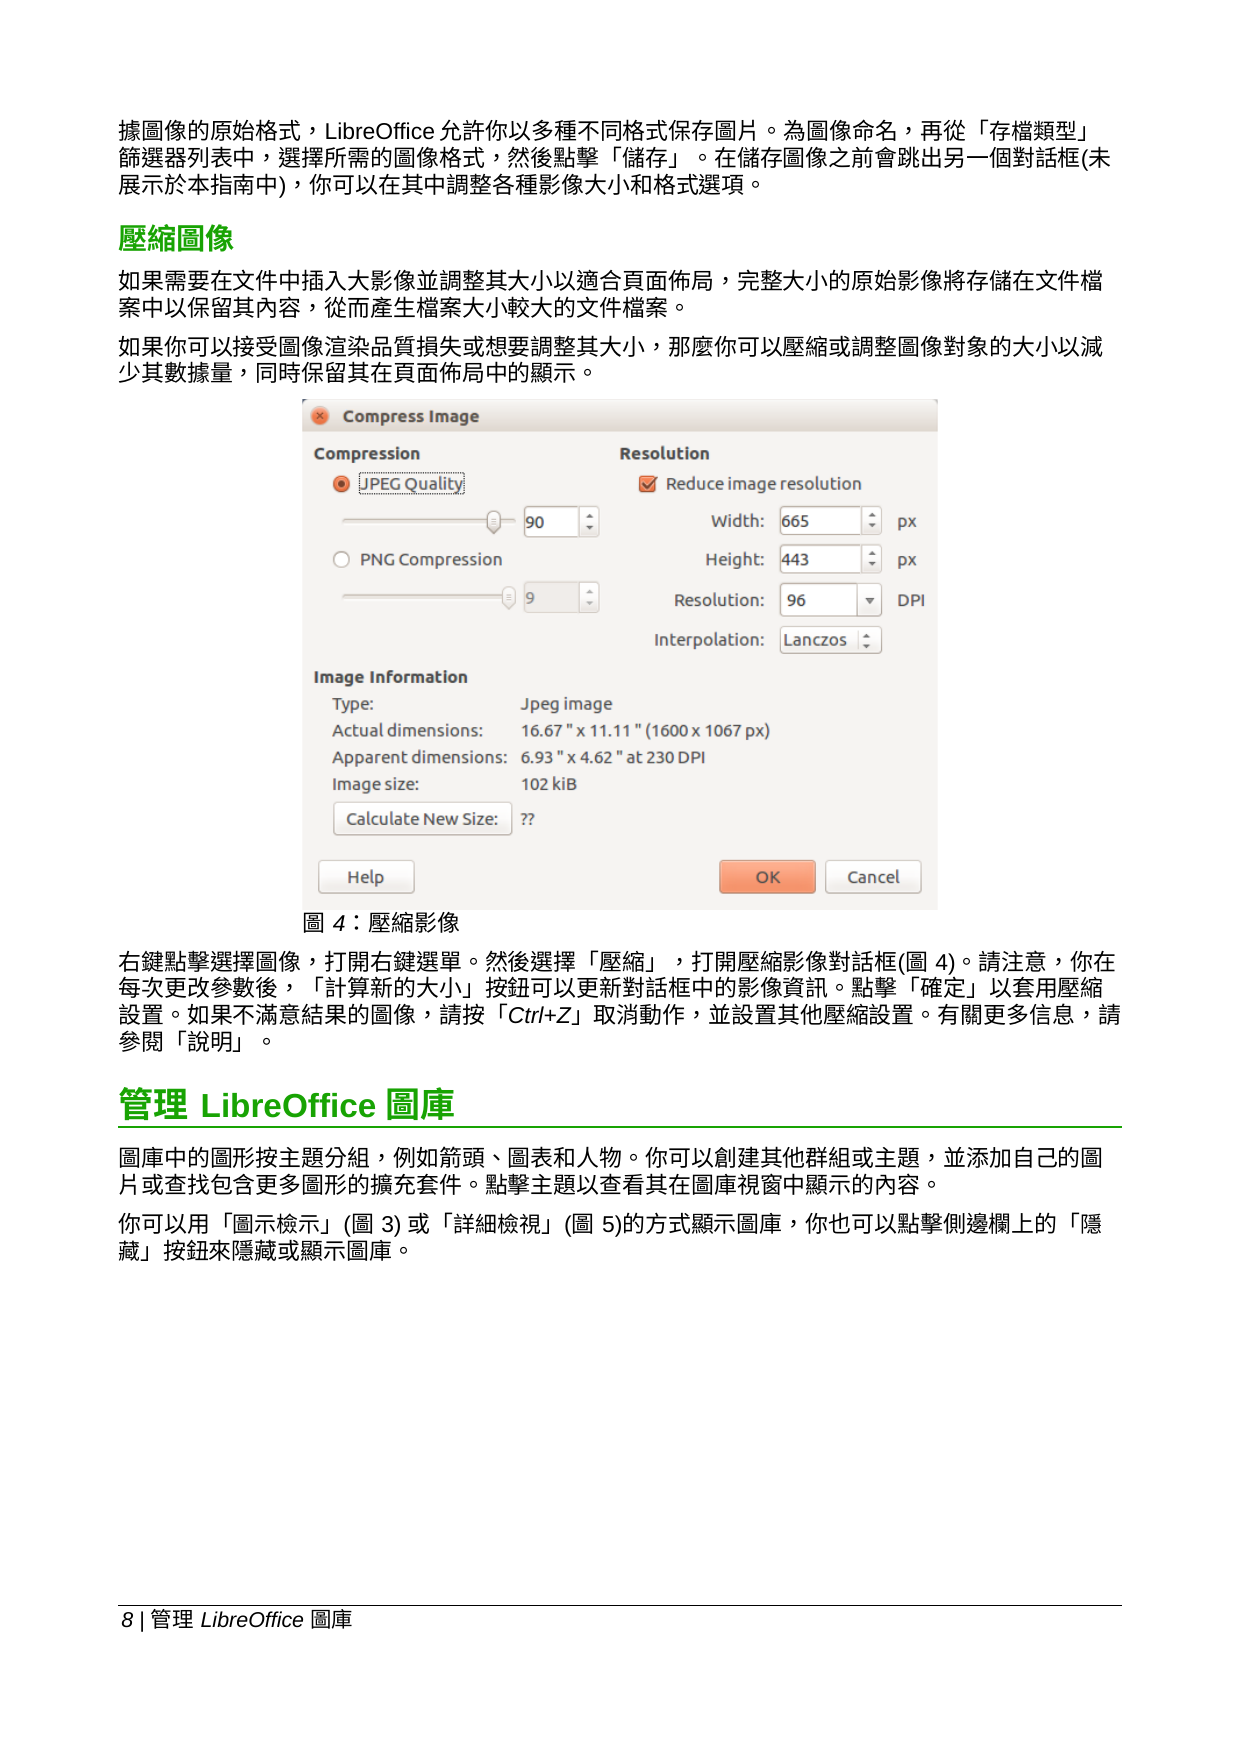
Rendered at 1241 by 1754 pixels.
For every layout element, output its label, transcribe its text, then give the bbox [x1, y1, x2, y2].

text 圖庫中的圖形按主題分組，例如箭頭、圖表和人物。你可以創建其他群組或主題，並添加自己的圖片或查找包含更多圖形的擴充套件。點擊主題以查看其在圖庫視窗中顯示的內容。 [118, 1146, 1122, 1199]
text 據圖像的原始格式，LibreOffice允許你以多種不同格式保存圖片。為圖像命名，再從「存檔類型」篩選器列表中，選擇所需的圖像格式，然後點擊「儲存」。在儲存圖像之前會跳出另一個對話框(未展示於本指南中)，你可以在其中調整各種影像大小和格式選項。 [118, 118, 1122, 199]
text 你可以用「圖示檢示」(圖 3) 或「詳細檢視」(圖 5)的方式顯示圖庫，你也可以點擊側邊欄上的「隱藏」按鈕來隱藏或顯示圖庫。 [118, 1211, 1122, 1265]
text 右鍵點擊選擇圖像，打開右鍵選單。然後選擇「壓縮」，打開壓縮影像對話框(圖 4)。請注意，你在每次更改參數後，「計算新的大小」按鈕可以更新對話框中的影像資訊。點擊「確定」以套用壓縮設置。如果不滿意結果的圖像，請按「Ctrl+Z」取消動作，並設置其他壓縮設置。有關更多信息，請參閱「說明」。 [118, 948, 1122, 1056]
text 如果你可以接受圖像渲染品質損失或想要調整其大小，那麼你可以壓縮或調整圖像對象的大小以減少其數據量，同時保留其在頁面佈局中的顯示。 [118, 334, 1122, 387]
picture [302, 399, 938, 910]
subtitle 管理 LibreOffice 圖庫 [118, 1085, 1122, 1126]
subtitle 壓縮圖像 [118, 222, 1122, 256]
text 如果需要在文件中插入大影像並調整其大小以適合頁面佈局，完整大小的原始影像將存儲在文件檔案中以保留其內容，從而產生檔案大小較大的文件檔案。 [118, 268, 1122, 321]
text 圖 4：壓縮影像 [302, 910, 938, 936]
